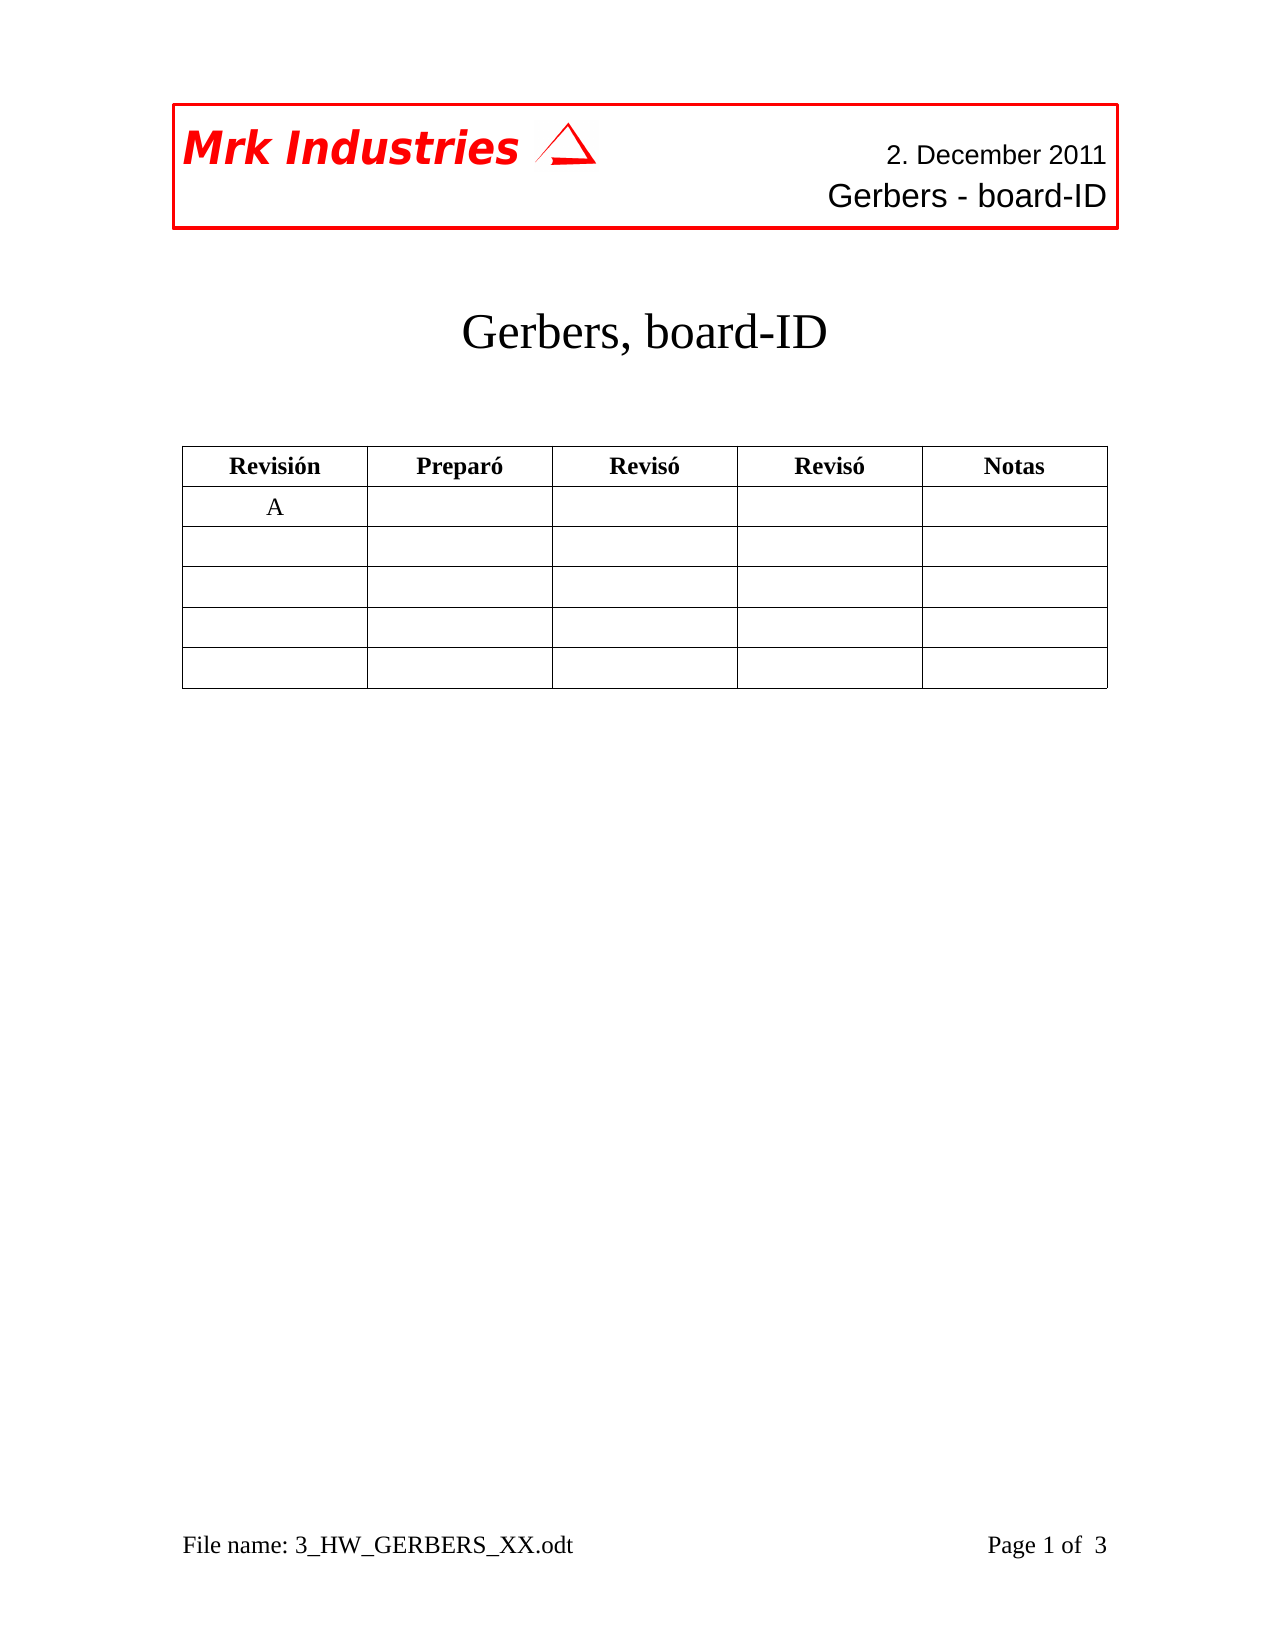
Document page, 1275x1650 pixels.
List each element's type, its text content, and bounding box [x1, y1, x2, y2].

table_cell [368, 527, 552, 566]
table_cell [738, 608, 922, 647]
table_cell [923, 567, 1107, 607]
table_cell [553, 648, 737, 687]
table_cell [923, 487, 1107, 526]
picture [533, 120, 599, 172]
table_cell [553, 487, 737, 526]
table_header Revisión [183, 447, 367, 486]
table_cell [183, 608, 367, 647]
table_header Revisó [553, 447, 737, 486]
table_cell [368, 608, 552, 647]
table_cell [553, 567, 737, 607]
table_cell [738, 648, 922, 687]
table_header Preparó [368, 447, 552, 486]
table_cell [923, 608, 1107, 647]
table_cell [183, 648, 367, 687]
table_cell [553, 527, 737, 566]
table_header Revisó [738, 447, 922, 486]
table_cell [923, 648, 1107, 687]
table_cell [738, 567, 922, 607]
table_cell [553, 608, 737, 647]
table_cell [368, 487, 552, 526]
table_cell A [183, 487, 367, 526]
table_cell [738, 527, 922, 566]
table_cell [368, 648, 552, 687]
text Gerbers, board-ID [182, 302, 1107, 359]
table_cell [738, 487, 922, 526]
table_cell [183, 527, 367, 566]
table_cell [183, 567, 367, 607]
table_cell [368, 567, 552, 607]
table_header Notas [923, 447, 1107, 486]
table_cell [923, 527, 1107, 566]
